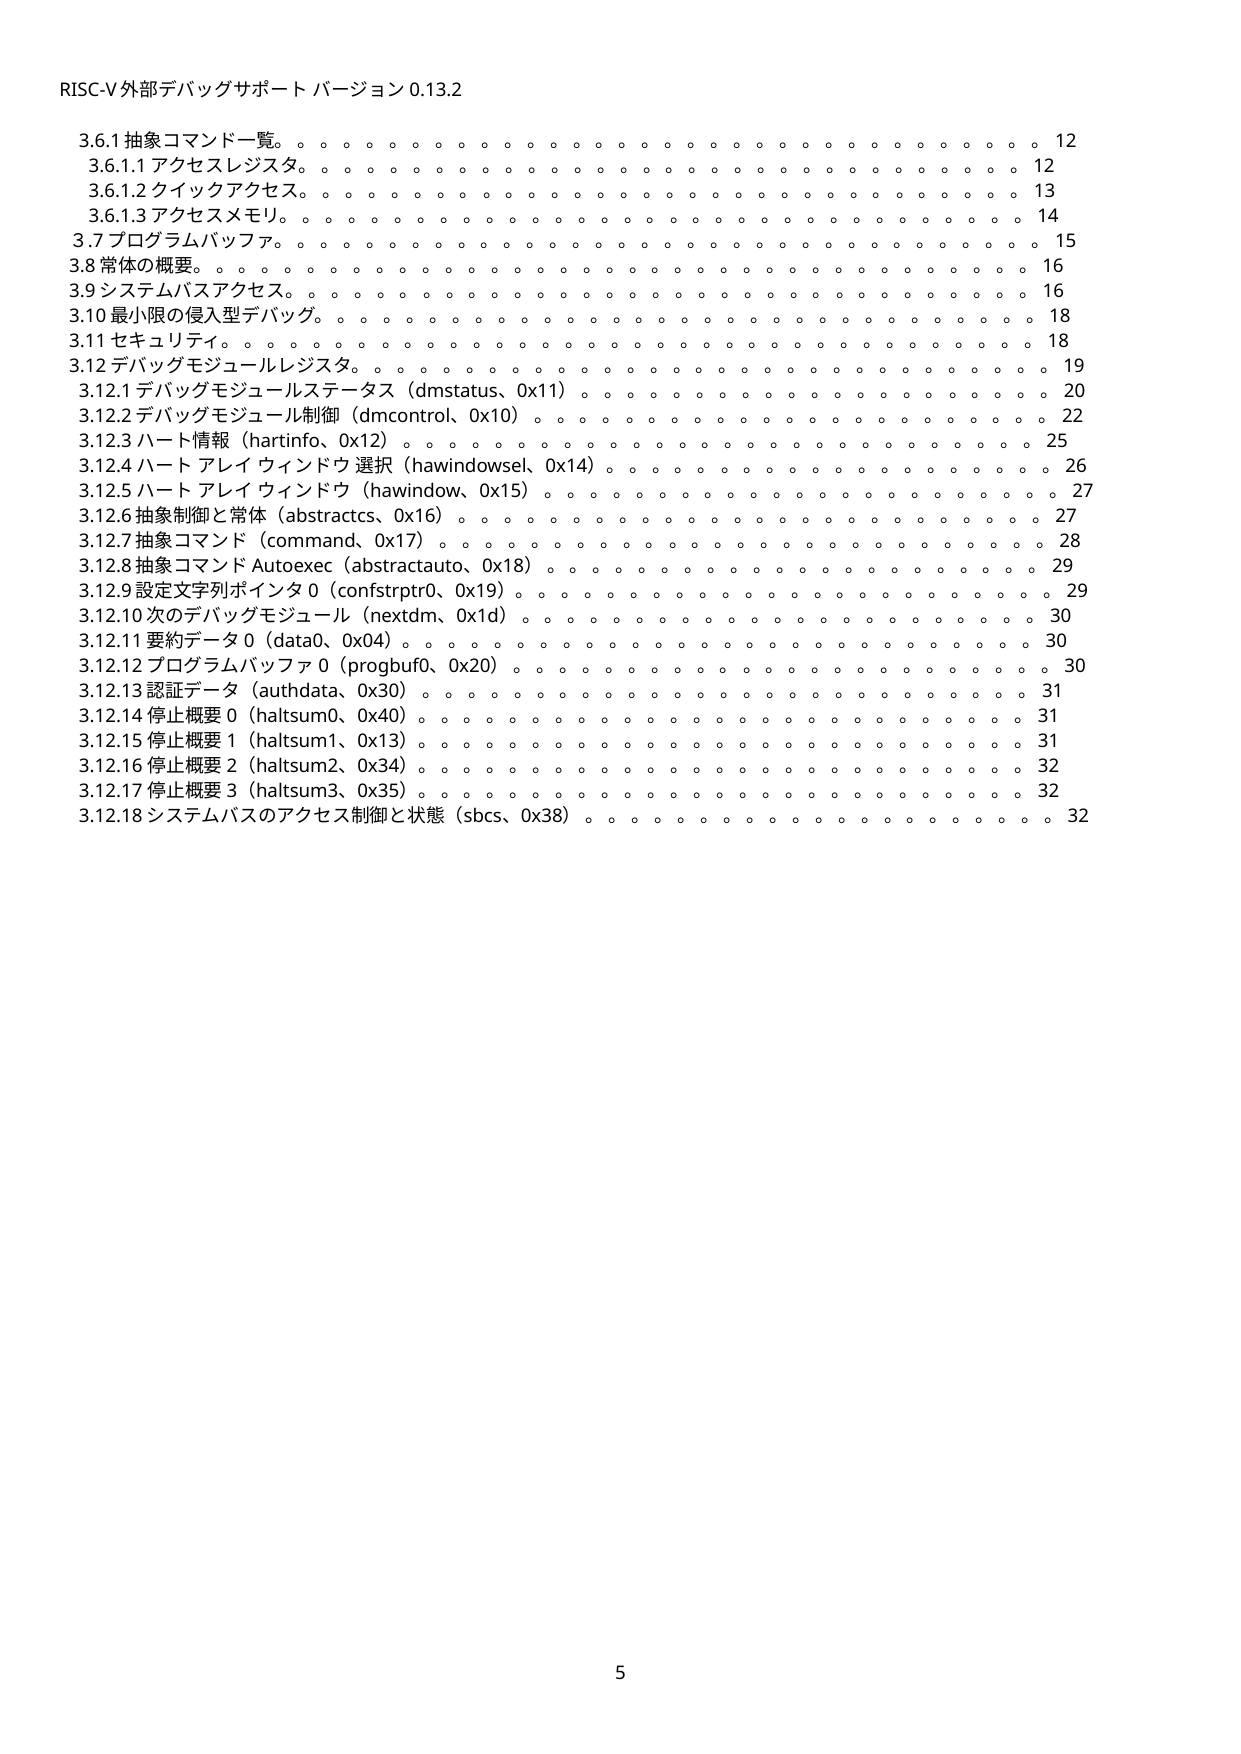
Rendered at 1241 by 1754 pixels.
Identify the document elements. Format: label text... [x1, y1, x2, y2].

text 3.12.12プログラムバッファ0（progbuf0、0x20） 。 。 。 。 。 。 。 。 。 。 。 。 。 。 。 。 。 。 。 。 。 。 。 。 30 [59, 652, 1181, 677]
text 3.12.15 停止概要 1（haltsum1、0x13）。 。 。 。 。 。 。 。 。 。 。 。 。 。 。 。 。 。 。 。 。 。 。 。 。 。 。 31 [59, 727, 1181, 752]
text 3.10最小限の侵入型デバッグ。 。 。 。 。 。 。 。 。 。 。 。 。 。 。 。 。 。 。 。 。 。 。 。 。 。 。 。 。 。 。 。 18 [59, 302, 1181, 327]
text 3.12.5 ハート アレイ ウィンドウ（hawindow、0x15） 。 。 。 。 。 。 。 。 。 。 。 。 。 。 。 。 。 。 。 。 。 。 。 27 [59, 477, 1181, 502]
text 3.12.17 停止概要 3（haltsum3、0x35）。 。 。 。 。 。 。 。 。 。 。 。 。 。 。 。 。 。 。 。 。 。 。 。 。 。 。 32 [59, 777, 1181, 802]
text 3.12.6抽象制御と常体（abstractcs、0x16） 。 。 。 。 。 。 。 。 。 。 。 。 。 。 。 。 。 。 。 。 。 。 。 。 。 。 27 [59, 502, 1181, 527]
text 3.12.16 停止概要 2（haltsum2、0x34）。 。 。 。 。 。 。 。 。 。 。 。 。 。 。 。 。 。 。 。 。 。 。 。 。 。 。 32 [59, 752, 1181, 777]
text 3.12.18システムバスのアクセス制御と状態（sbcs、0x38） 。 。 。 。 。 。 。 。 。 。 。 。 。 。 。 。 。 。 。 。 。 32 [59, 802, 1181, 827]
text 3.6.1.3アクセスメモリ。 。 。 。 。 。 。 。 。 。 。 。 。 。 。 。 。 。 。 。 。 。 。 。 。 。 。 。 。 。 。 。 。 14 [59, 202, 1181, 227]
text 3.9システムバスアクセス。 。 。 。 。 。 。 。 。 。 。 。 。 。 。 。 。 。 。 。 。 。 。 。 。 。 。 。 。 。 。 。 。 16 [59, 277, 1181, 302]
text ３.7プログラムバッファ。 。 。 。 。 。 。 。 。 。 。 。 。 。 。 。 。 。 。 。 。 。 。 。 。 。 。 。 。 。 。 。 。 。 15 [59, 227, 1181, 252]
text 3.12.1デバッグモジュールステータス（dmstatus、0x11） 。 。 。 。 。 。 。 。 。 。 。 。 。 。 。 。 。 。 。 。 。 20 [59, 377, 1181, 402]
text 3.12.8抽象コマンドAutoexec（abstractauto、0x18） 。 。 。 。 。 。 。 。 。 。 。 。 。 。 。 。 。 。 。 。 。 。 29 [59, 552, 1181, 577]
text 3.12.2デバッグモジュール制御（dmcontrol、0x10） 。 。 。 。 。 。 。 。 。 。 。 。 。 。 。 。 。 。 。 。 。 。 。 22 [59, 402, 1181, 427]
text 3.12デバッグモジュールレジスタ。 。 。 。 。 。 。 。 。 。 。 。 。 。 。 。 。 。 。 。 。 。 。 。 。 。 。 。 。 。 。 19 [59, 352, 1181, 377]
text 3.12.10次のデバッグモジュール（nextdm、0x1d） 。 。 。 。 。 。 。 。 。 。 。 。 。 。 。 。 。 。 。 。 。 。 。 30 [59, 602, 1181, 627]
text 3.6.1抽象コマンド一覧。 。 。 。 。 。 。 。 。 。 。 。 。 。 。 。 。 。 。 。 。 。 。 。 。 。 。 。 。 。 。 。 。 。 12 [59, 127, 1181, 152]
text 3.12.3 ハート情報（hartinfo、0x12） 。 。 。 。 。 。 。 。 。 。 。 。 。 。 。 。 。 。 。 。 。 。 。 。 。 。 。 。 25 [59, 427, 1181, 452]
text 3.12.4 ハート アレイ ウィンドウ 選択（hawindowsel、0x14）。 。 。 。 。 。 。 。 。 。 。 。 。 。 。 。 。 。 。 。 26 [59, 452, 1181, 477]
text 3.6.1.2クイックアクセス。 。 。 。 。 。 。 。 。 。 。 。 。 。 。 。 。 。 。 。 。 。 。 。 。 。 。 。 。 。 。 。 13 [59, 177, 1181, 202]
text 3.11セキュリティ。 。 。 。 。 。 。 。 。 。 。 。 。 。 。 。 。 。 。 。 。 。 。 。 。 。 。 。 。 。 。 。 。 。 。 。 18 [59, 327, 1181, 352]
text 3.12.11要約データ0（data0、0x04）。 。 。 。 。 。 。 。 。 。 。 。 。 。 。 。 。 。 。 。 。 。 。 。 。 。 。 。 30 [59, 627, 1181, 652]
text 3.12.9設定文字列ポインタ0（confstrptr0、0x19）。 。 。 。 。 。 。 。 。 。 。 。 。 。 。 。 。 。 。 。 。 。 。 。 29 [59, 577, 1181, 602]
text 3.12.7抽象コマンド（command、0x17） 。 。 。 。 。 。 。 。 。 。 。 。 。 。 。 。 。 。 。 。 。 。 。 。 。 。 。 28 [59, 527, 1181, 552]
text 3.12.13認証データ（authdata、0x30） 。 。 。 。 。 。 。 。 。 。 。 。 。 。 。 。 。 。 。 。 。 。 。 。 。 。 。 31 [59, 677, 1181, 702]
text 3.12.14 停止概要 0（haltsum0、0x40）。 。 。 。 。 。 。 。 。 。 。 。 。 。 。 。 。 。 。 。 。 。 。 。 。 。 。 31 [59, 702, 1181, 727]
text 3.8常体の概要。 。 。 。 。 。 。 。 。 。 。 。 。 。 。 。 。 。 。 。 。 。 。 。 。 。 。 。 。 。 。 。 。 。 。 。 。 16 [59, 252, 1181, 277]
text 3.6.1.1アクセスレジスタ。 。 。 。 。 。 。 。 。 。 。 。 。 。 。 。 。 。 。 。 。 。 。 。 。 。 。 。 。 。 。 。 12 [59, 152, 1181, 177]
